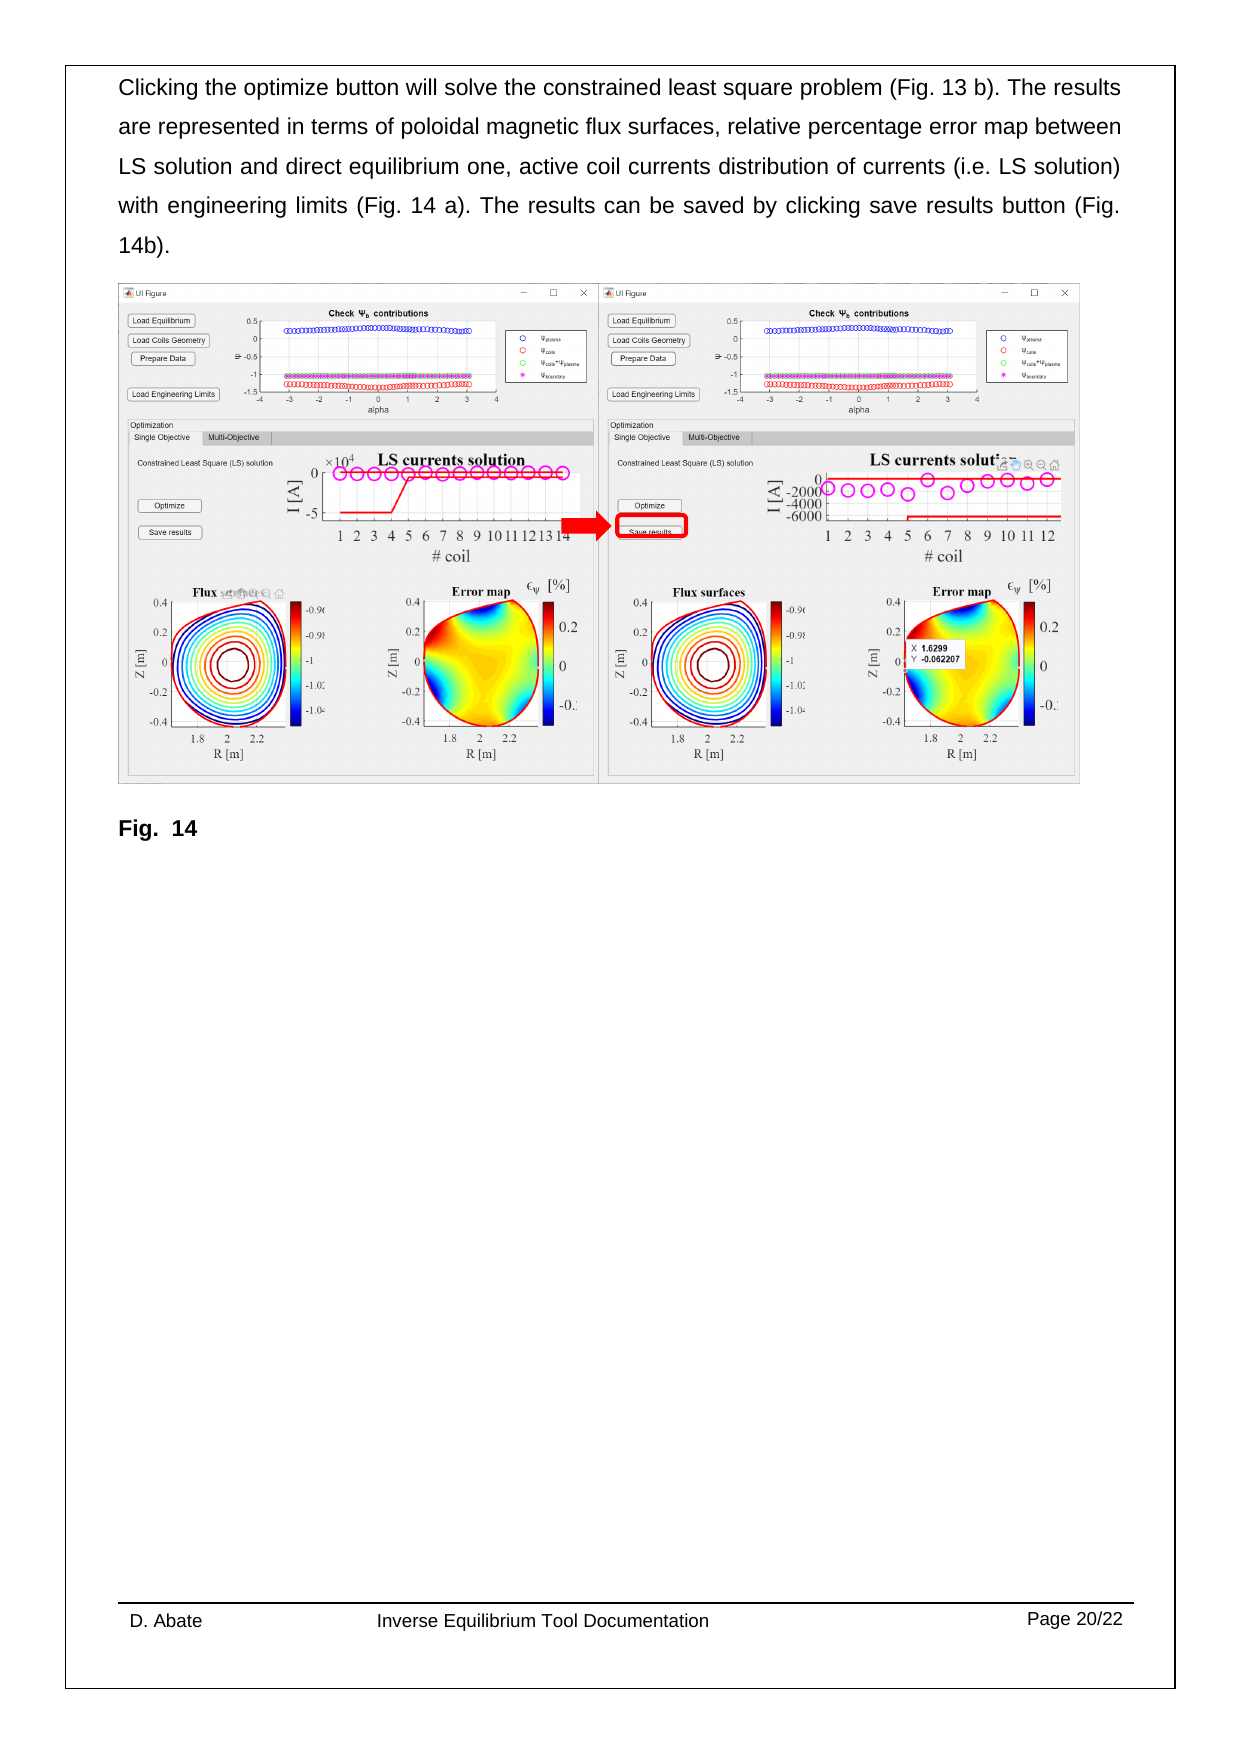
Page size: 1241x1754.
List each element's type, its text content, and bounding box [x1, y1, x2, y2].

text Fig. 14 [118, 815, 1122, 842]
text Clicking the optimize button will solve the constrained least square problem (Fig. 13 b). The results are represented in terms of poloidal magnetic flux surfaces, relative percentage error map between LS solution and direct equilibrium one, active coil currents distribution of currents (i.e. LS solution) with engineering limits (Fig. 14 a). The results can be saved by clicking save results button (Fig. 14b). [118, 74, 1122, 258]
